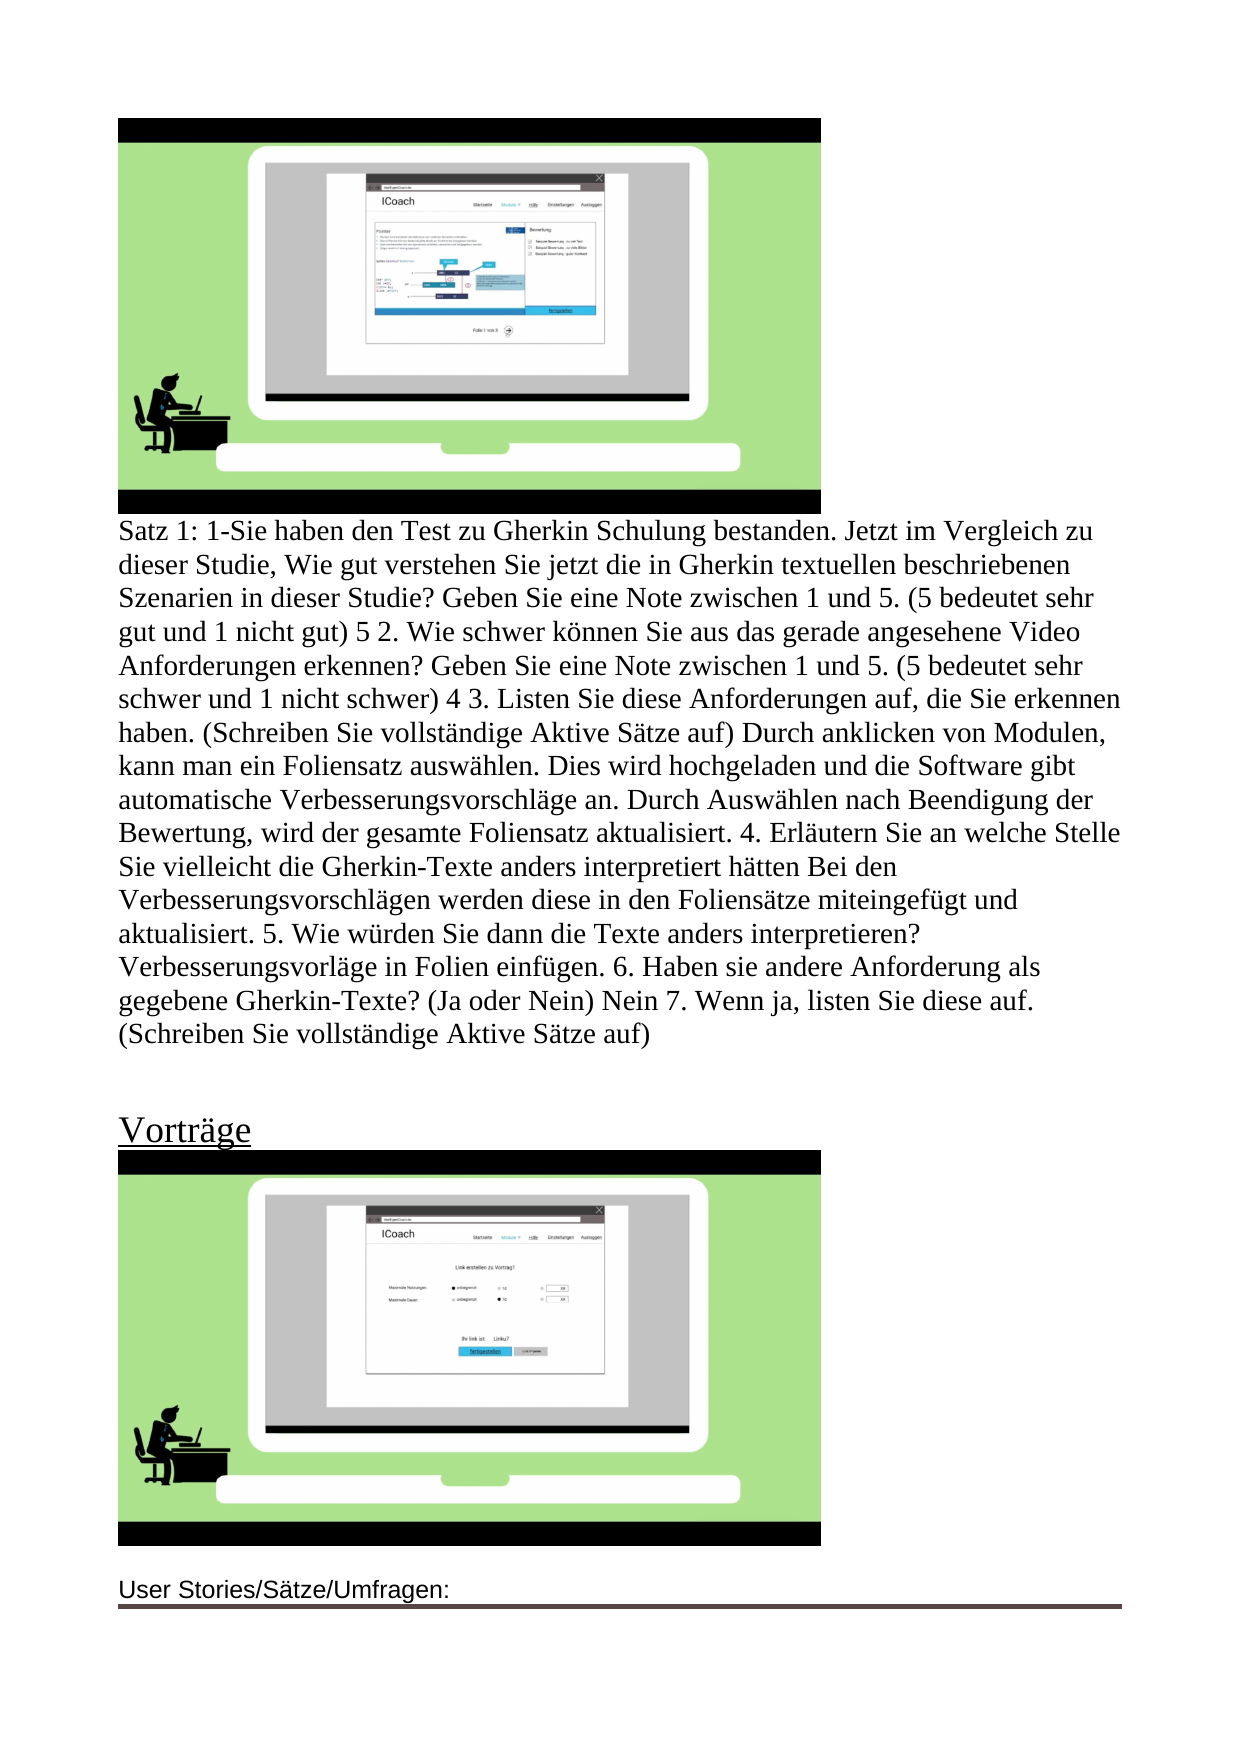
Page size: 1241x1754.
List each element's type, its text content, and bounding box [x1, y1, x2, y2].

subtitle Vorträge [118, 1108, 1122, 1151]
text User Stories/Sätze/Umfragen: [118, 1575, 1122, 1604]
text Satz 1: 1-Sie haben den Test zu Gherkin Schulung bestanden. Jetzt im Vergleich zu dieser Studie, Wie gut verstehen Sie jetzt die in Gherkin textuellen beschriebenen Szenarien in dieser Studie? Geben Sie eine Note zwischen 1 und 5. (5 bedeutet sehr gut und 1 nicht gut) 5 2. Wie schwer können Sie aus das gerade angesehene Video Anforderungen erkennen? Geben Sie eine Note zwischen 1 und 5. (5 bedeutet sehr schwer und 1 nicht schwer) 4 3. Listen Sie diese Anforderungen auf, die Sie erkennen haben. (Schreiben Sie vollständige Aktive Sätze auf) Durch anklicken von Modulen, kann man ein Foliensatz auswählen. Dies wird hochgeladen und die Software gibt automatische Verbesserungsvorschläge an. Durch Auswählen nach Beendigung der Bewertung, wird der gesamte Foliensatz aktualisiert. 4. Erläutern Sie an welche Stelle Sie vielleicht die Gherkin-Texte anders interpretiert hätten Bei den Verbesserungsvorschlägen werden diese in den Foliensätze miteingefügt und aktualisiert. 5. Wie würden Sie dann die Texte anders interpretieren? Verbesserungsvorläge in Folien einfügen. 6. Haben sie andere Anforderung als gegebene Gherkin-Texte? (Ja oder Nein) Nein 7. Wenn ja, listen Sie diese auf. (Schreiben Sie vollständige Aktive Sätze auf) [118, 513, 1122, 1050]
picture [118, 1150, 821, 1546]
picture [118, 118, 821, 514]
